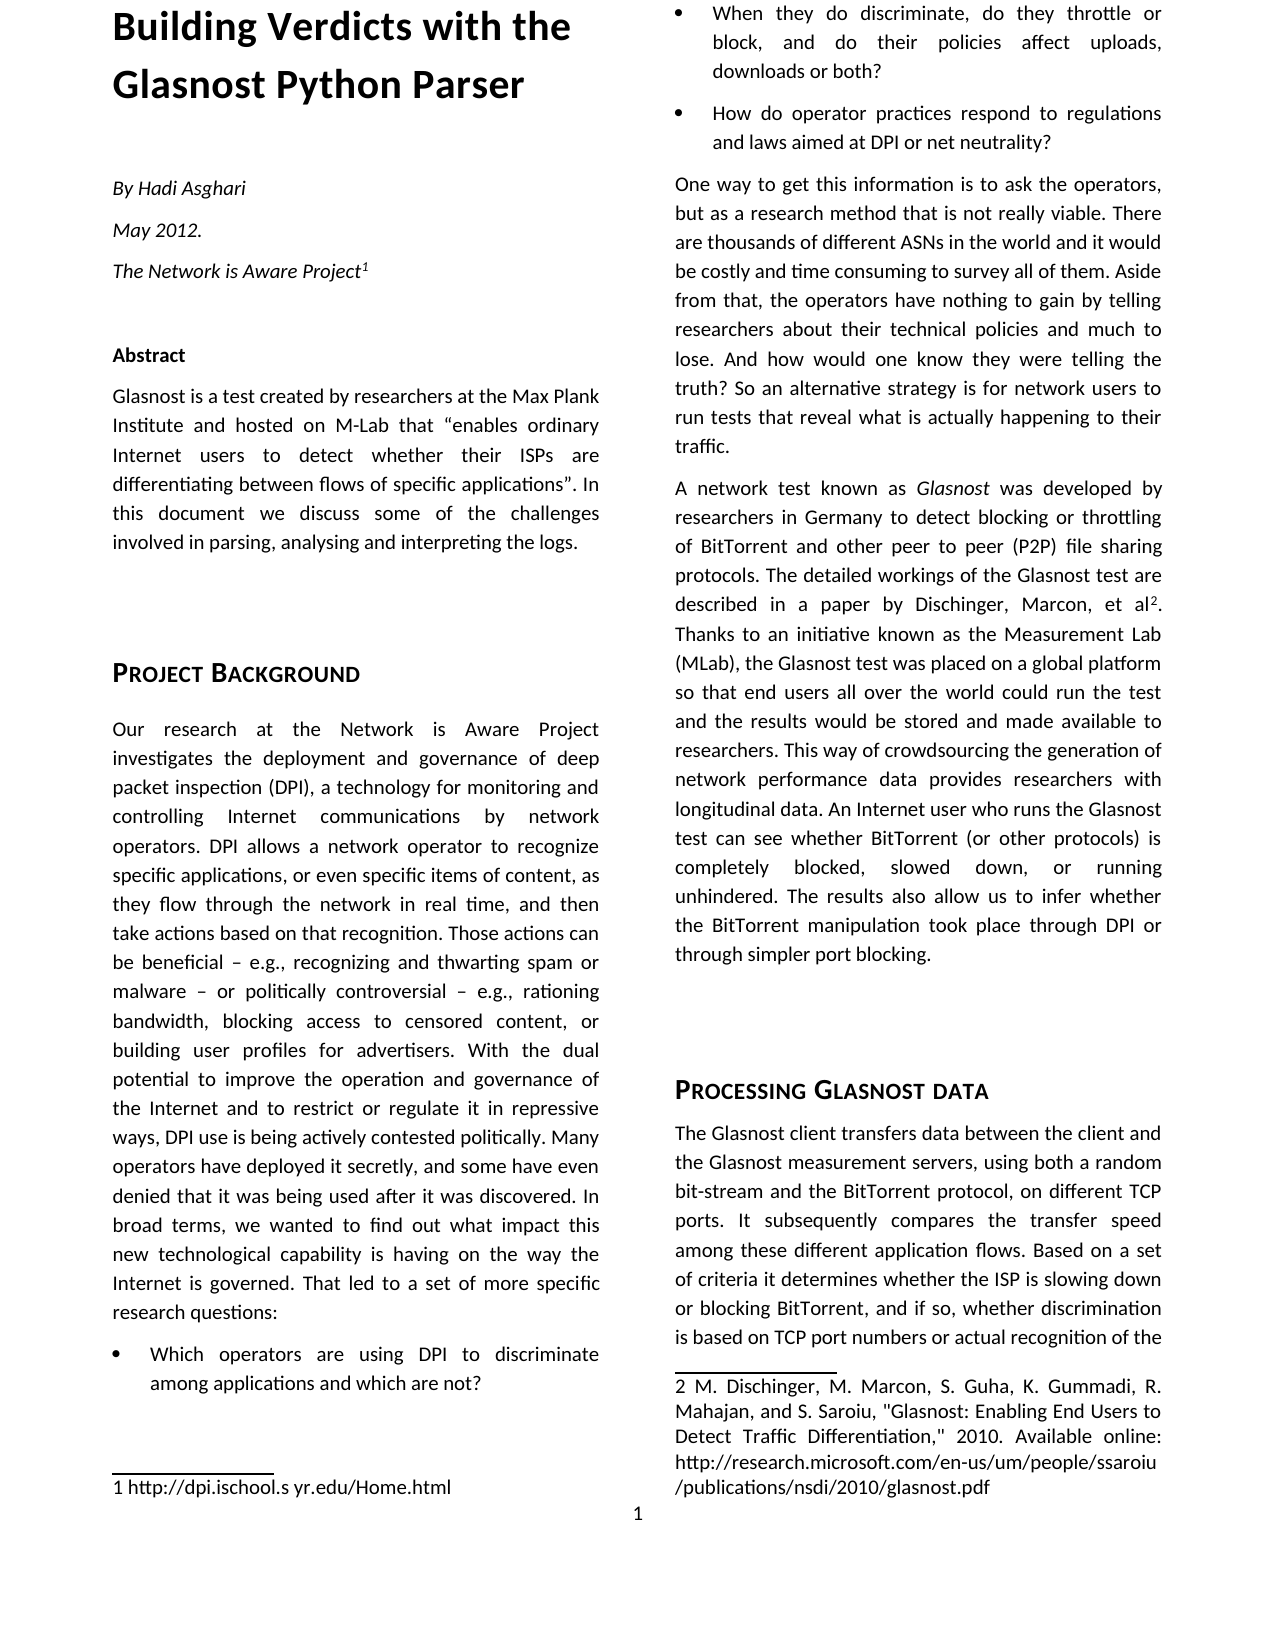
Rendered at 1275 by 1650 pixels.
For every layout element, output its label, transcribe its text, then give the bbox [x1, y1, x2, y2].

text May 2012. [112, 217, 600, 242]
text Abstract [112, 342, 600, 367]
subtitle Project Background [112, 654, 600, 690]
text One way to get this information is to ask the operators, but as a research method that is not really viable. There are thousands of different ASNs in the world and it would be costly and time consuming to survey all of them. Aside from that, the operators have nothing to gain by telling researchers about their technical policies and much to lose. And how would one know they were telling the truth? So an alternative strategy is for network users to run tests that reveal what is actually happening to their traffic. [675, 171, 1162, 459]
text Glasnost is a test created by researchers at the Max Plank Institute and hosted on M-Lab that “enables ordinary Internet users to detect whether their ISPs are differentiating between ﬂows of speciﬁc applications”. In this document we discuss some of the challenges involved in parsing, analysing and interpreting the logs. [112, 383, 600, 555]
list How do operator practices respond to regulations and laws aimed at DPI or net neutrality? [675, 100, 1162, 154]
text M. Dischinger, M. Marcon, S. Guha, K. Gummadi, R. Mahajan, and S. Saroiu, "Glasnost: Enabling End Users to Detect Trafﬁc Differentiation," 2010. Available online: http://research.microsoft.com/en-us/um/people/ssaroiu/publications/nsdi/2010/glasnost.pdf [675, 1373, 1162, 1500]
text A network test known as Glasnost was developed by researchers in Germany to detect blocking or throttling of BitTorrent and other peer to peer (P2P) file sharing protocols. The detailed workings of the Glasnost test are described in a paper by Dischinger, Marcon, et al. Thanks to an initiative known as the Measurement Lab (MLab), the Glasnost test was placed on a global platform so that end users all over the world could run the test and the results would be stored and made available to researchers. This way of crowdsourcing the generation of network performance data provides researchers with longitudinal data. An Internet user who runs the Glasnost test can see whether BitTorrent (or other protocols) is completely blocked, slowed down, or running unhindered. The results also allow us to infer whether the BitTorrent manipulation took place through DPI or through simpler port blocking. [675, 475, 1162, 967]
text http://dpi.ischool.s yr.edu/Home.html [112, 1474, 600, 1500]
list Which operators are using DPI to discriminate among applications and which are not? [112, 1341, 600, 1396]
text The Network is Aware Project [112, 258, 600, 284]
text By Hadi Asghari [112, 175, 600, 201]
text Our research at the Network is Aware Project investigates the deployment and governance of deep packet inspection (DPI), a technology for monitoring and controlling Internet communications by network operators. DPI allows a network operator to recognize specific applications, or even specific items of content, as they flow through the network in real time, and then take actions based on that recognition. Those actions can be beneficial – e.g., recognizing and thwarting spam or malware – or politically controversial – e.g., rationing bandwidth, blocking access to censored content, or building user profiles for advertisers. With the dual potential to improve the operation and governance of the Internet and to restrict or regulate it in repressive ways, DPI use is being actively contested politically. Many operators have deployed it secretly, and some have even denied that it was being used after it was discovered. In broad terms, we wanted to find out what impact this new technological capability is having on the way the Internet is governed. That led to a set of more specific research questions: [112, 716, 600, 1325]
subtitle Building Verdicts with the Glasnost Python Parser [112, 0, 600, 109]
list When they do discriminate, do they throttle or block, and do their policies affect uploads, downloads or both? [675, 0, 1162, 84]
subtitle Processing Glasnost data [675, 1071, 1162, 1106]
text The Glasnost client transfers data between the client and the Glasnost measurement servers, using both a random bit-stream and the BitTorrent protocol, on different TCP ports. It subsequently compares the transfer speed among these different application flows. Based on a set of criteria it determines whether the ISP is slowing down or blocking BitTorrent, and if so, whether discrimination is based on TCP port numbers or actual recognition of the [675, 1120, 1162, 1350]
